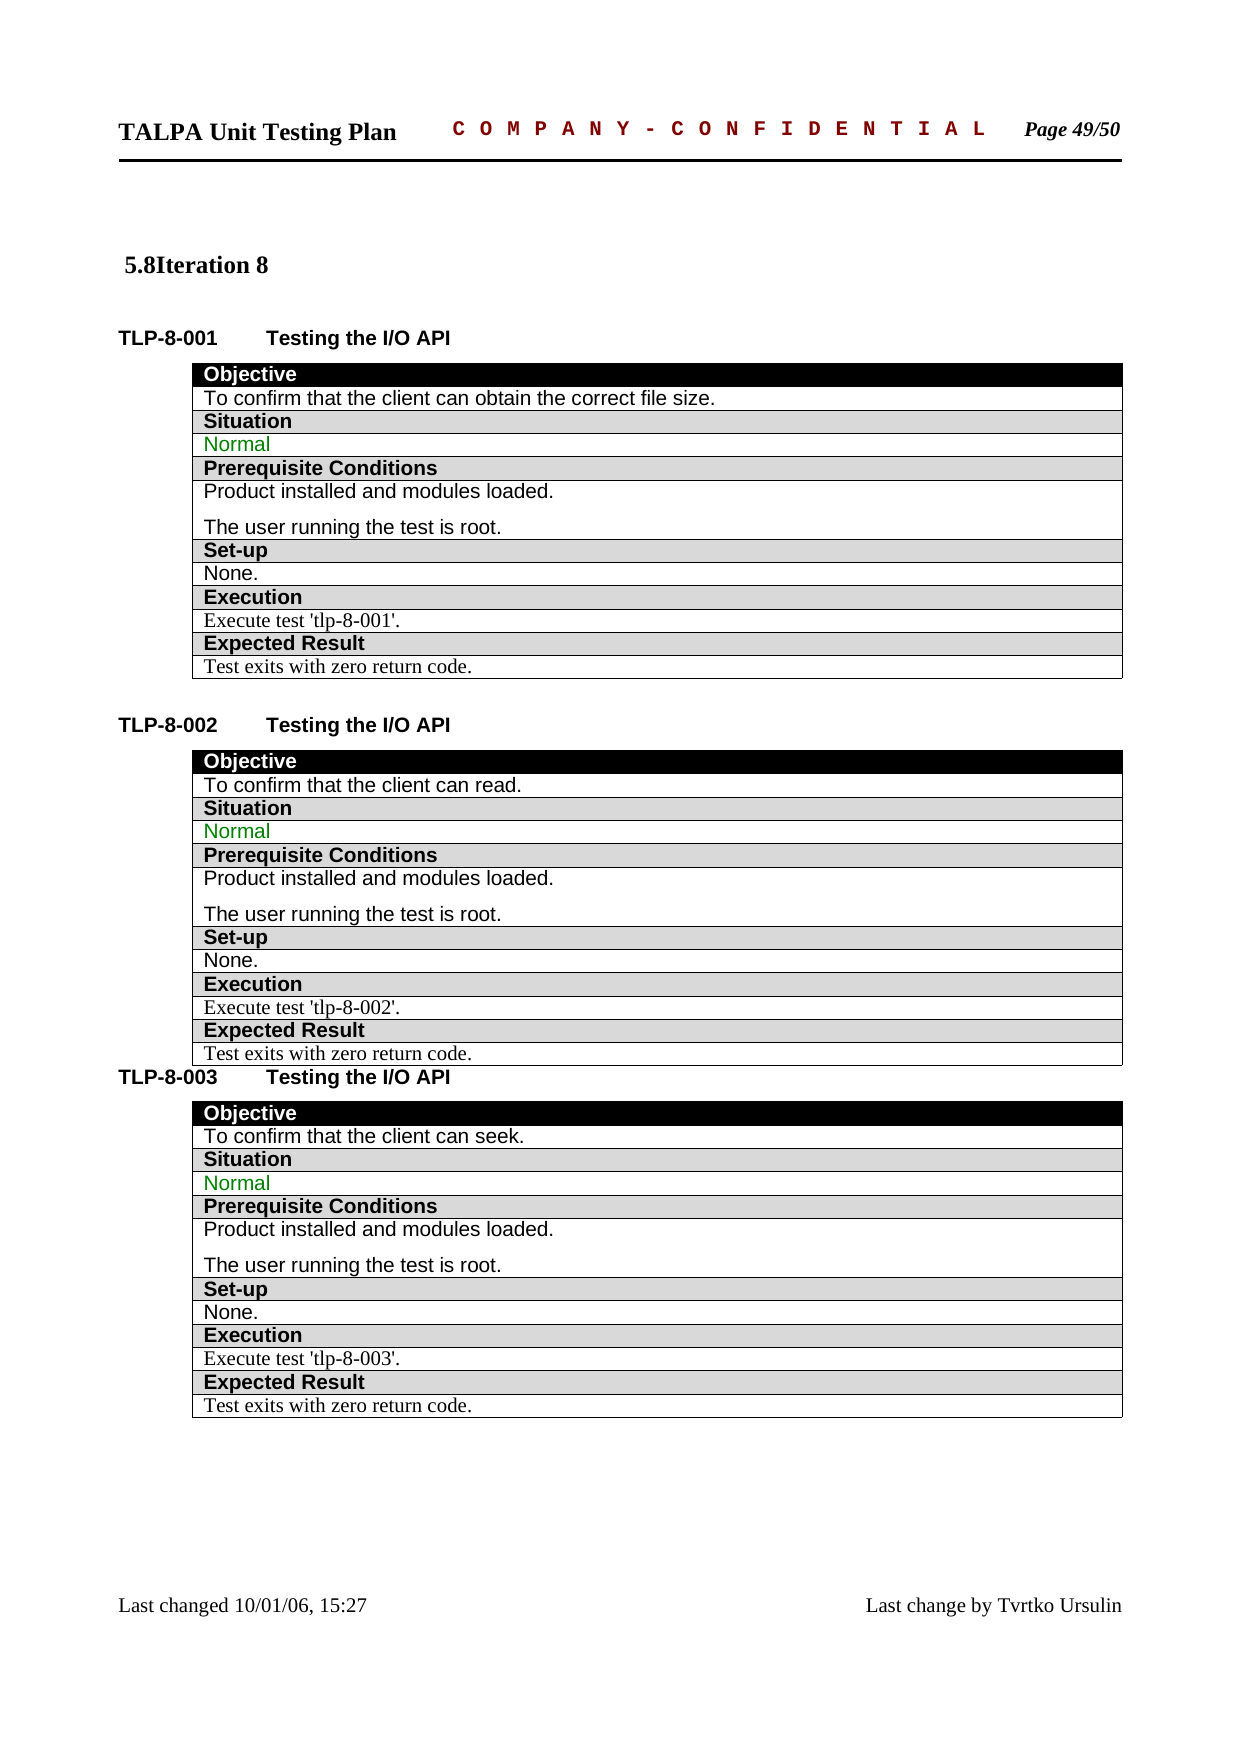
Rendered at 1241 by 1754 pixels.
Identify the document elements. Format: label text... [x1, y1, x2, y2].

text TLP-8-002 Testing the I/O API [118, 714, 1122, 737]
subtitle Iteration 8 [124, 251, 1122, 279]
table_cell Set-up [193, 540, 1122, 562]
table_cell Execute test 'tlp-8-002'. [193, 997, 1122, 1019]
table_cell None. [193, 950, 1122, 972]
table_cell Execution [193, 586, 1122, 609]
table_cell Prerequisite Conditions [193, 457, 1122, 480]
table_cell Test exits with zero return code. [193, 656, 1122, 678]
table_cell Execute test 'tlp-8-003'. [193, 1348, 1122, 1370]
table_cell Prerequisite Conditions [193, 1196, 1122, 1218]
table_cell Normal [193, 434, 1122, 456]
table_cell Situation [193, 411, 1122, 433]
table_cell Product installed and modules loaded. The user running the test is root. [193, 481, 1122, 539]
table_cell Expected Result [193, 1371, 1122, 1394]
table_cell To confirm that the client can obtain the correct file size. [193, 387, 1122, 410]
table_cell Product installed and modules loaded. The user running the test is root. [193, 868, 1122, 926]
table_cell Expected Result [193, 633, 1122, 655]
table_cell None. [193, 1301, 1122, 1324]
table_cell Test exits with zero return code. [193, 1395, 1122, 1417]
table_cell To confirm that the client can read. [193, 774, 1122, 797]
table_cell Set-up [193, 927, 1122, 949]
table_cell Situation [193, 798, 1122, 820]
table_header Objective [193, 364, 1122, 386]
table_cell Situation [193, 1149, 1122, 1171]
table_cell Expected Result [193, 1020, 1122, 1042]
table_cell None. [193, 563, 1122, 585]
table_cell Prerequisite Conditions [193, 844, 1122, 867]
table_cell Normal [193, 821, 1122, 843]
table_cell Test exits with zero return code. [193, 1043, 1122, 1065]
table_header Objective [193, 751, 1122, 773]
table_cell Set-up [193, 1278, 1122, 1300]
table_cell Execution [193, 1325, 1122, 1347]
table_cell To confirm that the client can seek. [193, 1126, 1122, 1148]
table_header Objective [193, 1102, 1122, 1125]
table_cell Execute test 'tlp-8-001'. [193, 610, 1122, 632]
table_cell Product installed and modules loaded. The user running the test is root. [193, 1219, 1122, 1277]
text TLP-8-003 Testing the I/O API [118, 1065, 1122, 1089]
table_cell Execution [193, 973, 1122, 996]
text TLP-8-001 Testing the I/O API [118, 327, 1122, 350]
table_cell Normal [193, 1172, 1122, 1195]
